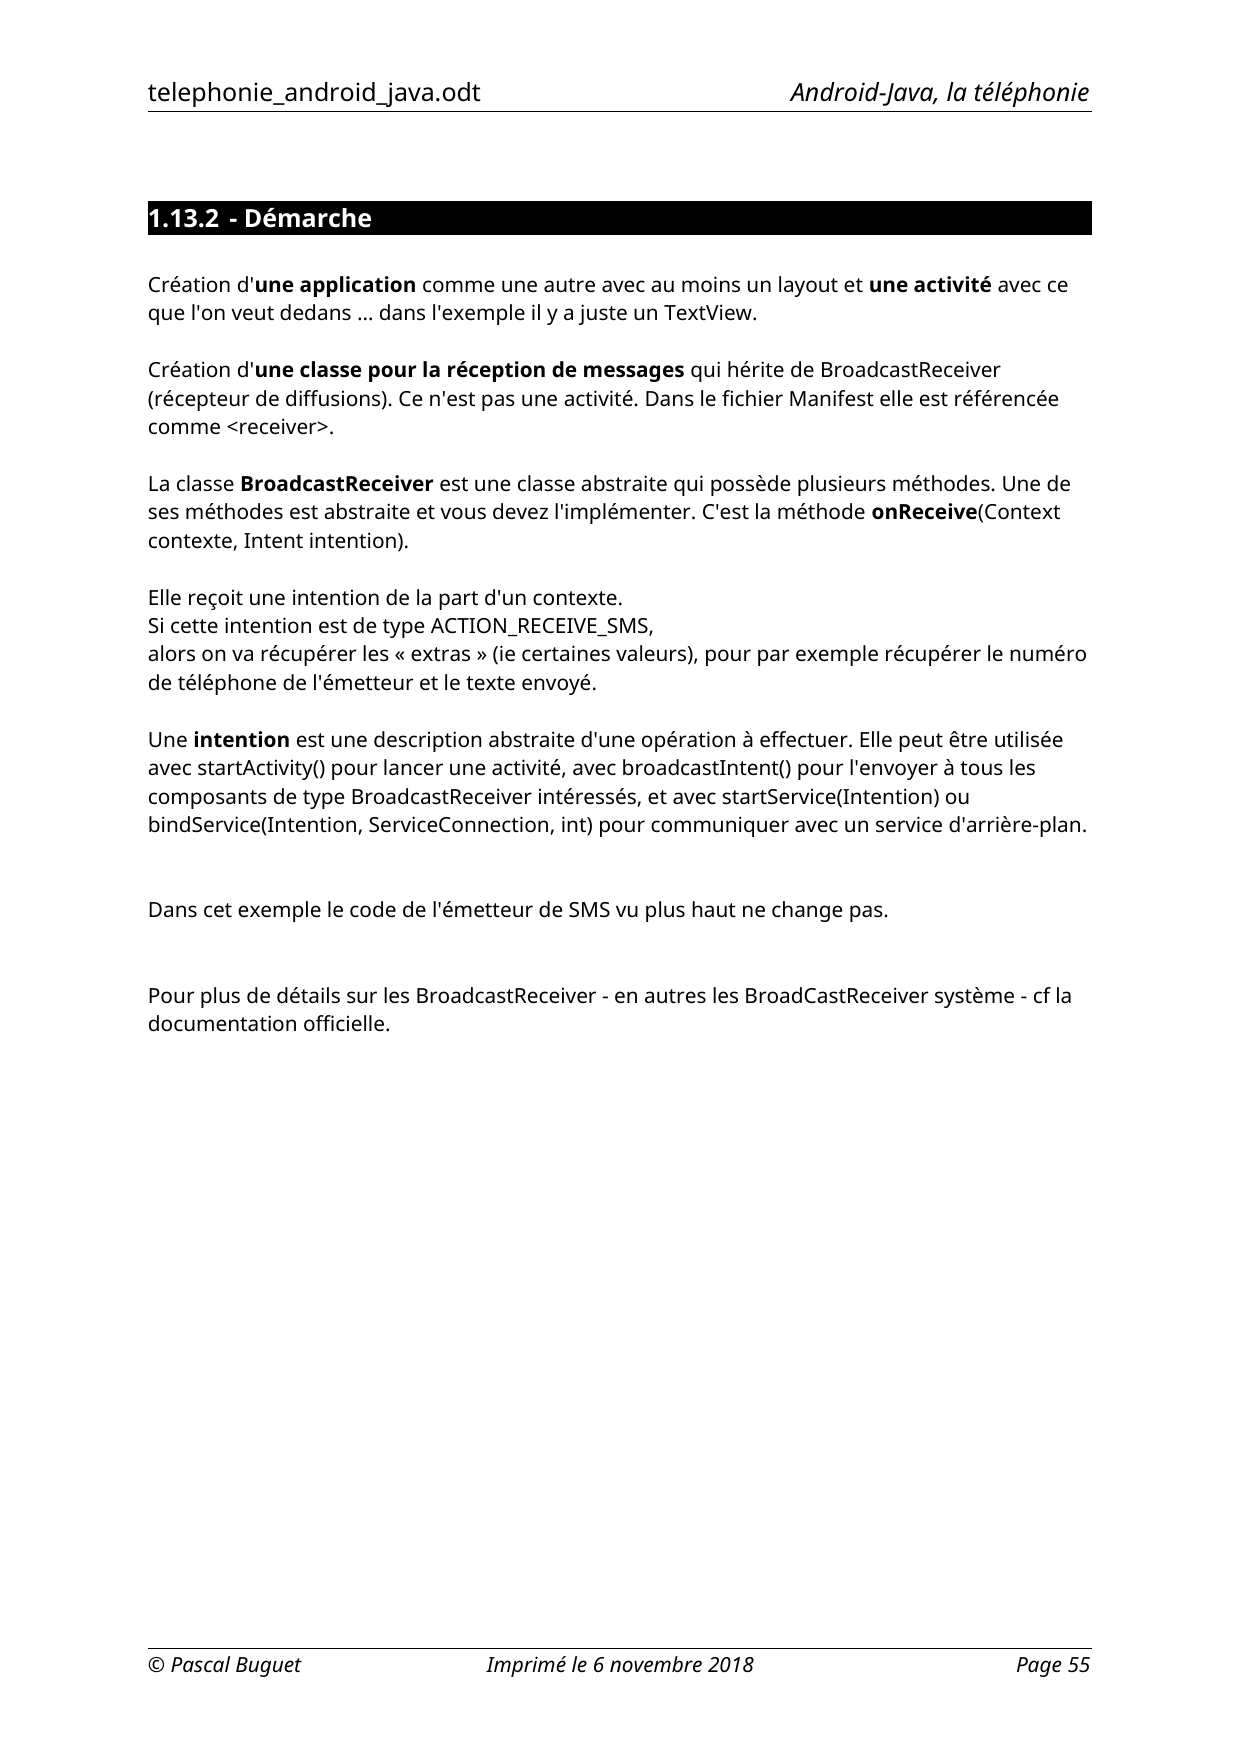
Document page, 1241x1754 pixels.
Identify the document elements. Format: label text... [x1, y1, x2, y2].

text Elle reçoit une intention de la part d'un contexte. [148, 583, 1092, 611]
text Création d'une classe pour la réception de messages qui hérite de BroadcastReceiver (récepteur de diffusions). Ce n'est pas une activité. Dans le fichier Manifest elle est référencée comme <receiver>. [148, 355, 1092, 441]
text La classe BroadcastReceiver est une classe abstraite qui possède plusieurs méthodes. Une de ses méthodes est abstraite et vous devez l'implémenter. C'est la méthode onReceive(Context contexte, Intent intention). [148, 469, 1092, 554]
text Création d'une application comme une autre avec au moins un layout et une activité avec ce que l'on veut dedans … dans l'exemple il y a juste un TextView. [148, 270, 1092, 327]
text alors on va récupérer les « extras » (ie certaines valeurs), pour par exemple récupérer le numéro de téléphone de l'émetteur et le texte envoyé. [148, 639, 1092, 696]
text Pour plus de détails sur les BroadcastReceiver - en autres les BroadCastReceiver système - cf la documentation officielle. [148, 981, 1092, 1038]
text Si cette intention est de type ACTION_RECEIVE_SMS, [148, 611, 1092, 639]
text Une intention est une description abstraite d'une opération à effectuer. Elle peut être utilisée avec startActivity() pour lancer une activité, avec broadcastIntent() pour l'envoyer à tous les composants de type BroadcastReceiver intéressés, et avec startService(Intention) ou bindService(Intention, ServiceConnection, int) pour communiquer avec un service d'arrière-plan. [148, 725, 1092, 839]
text Dans cet exemple le code de l'émetteur de SMS vu plus haut ne change pas. [148, 896, 1092, 924]
subtitle - Démarche [148, 201, 1092, 235]
